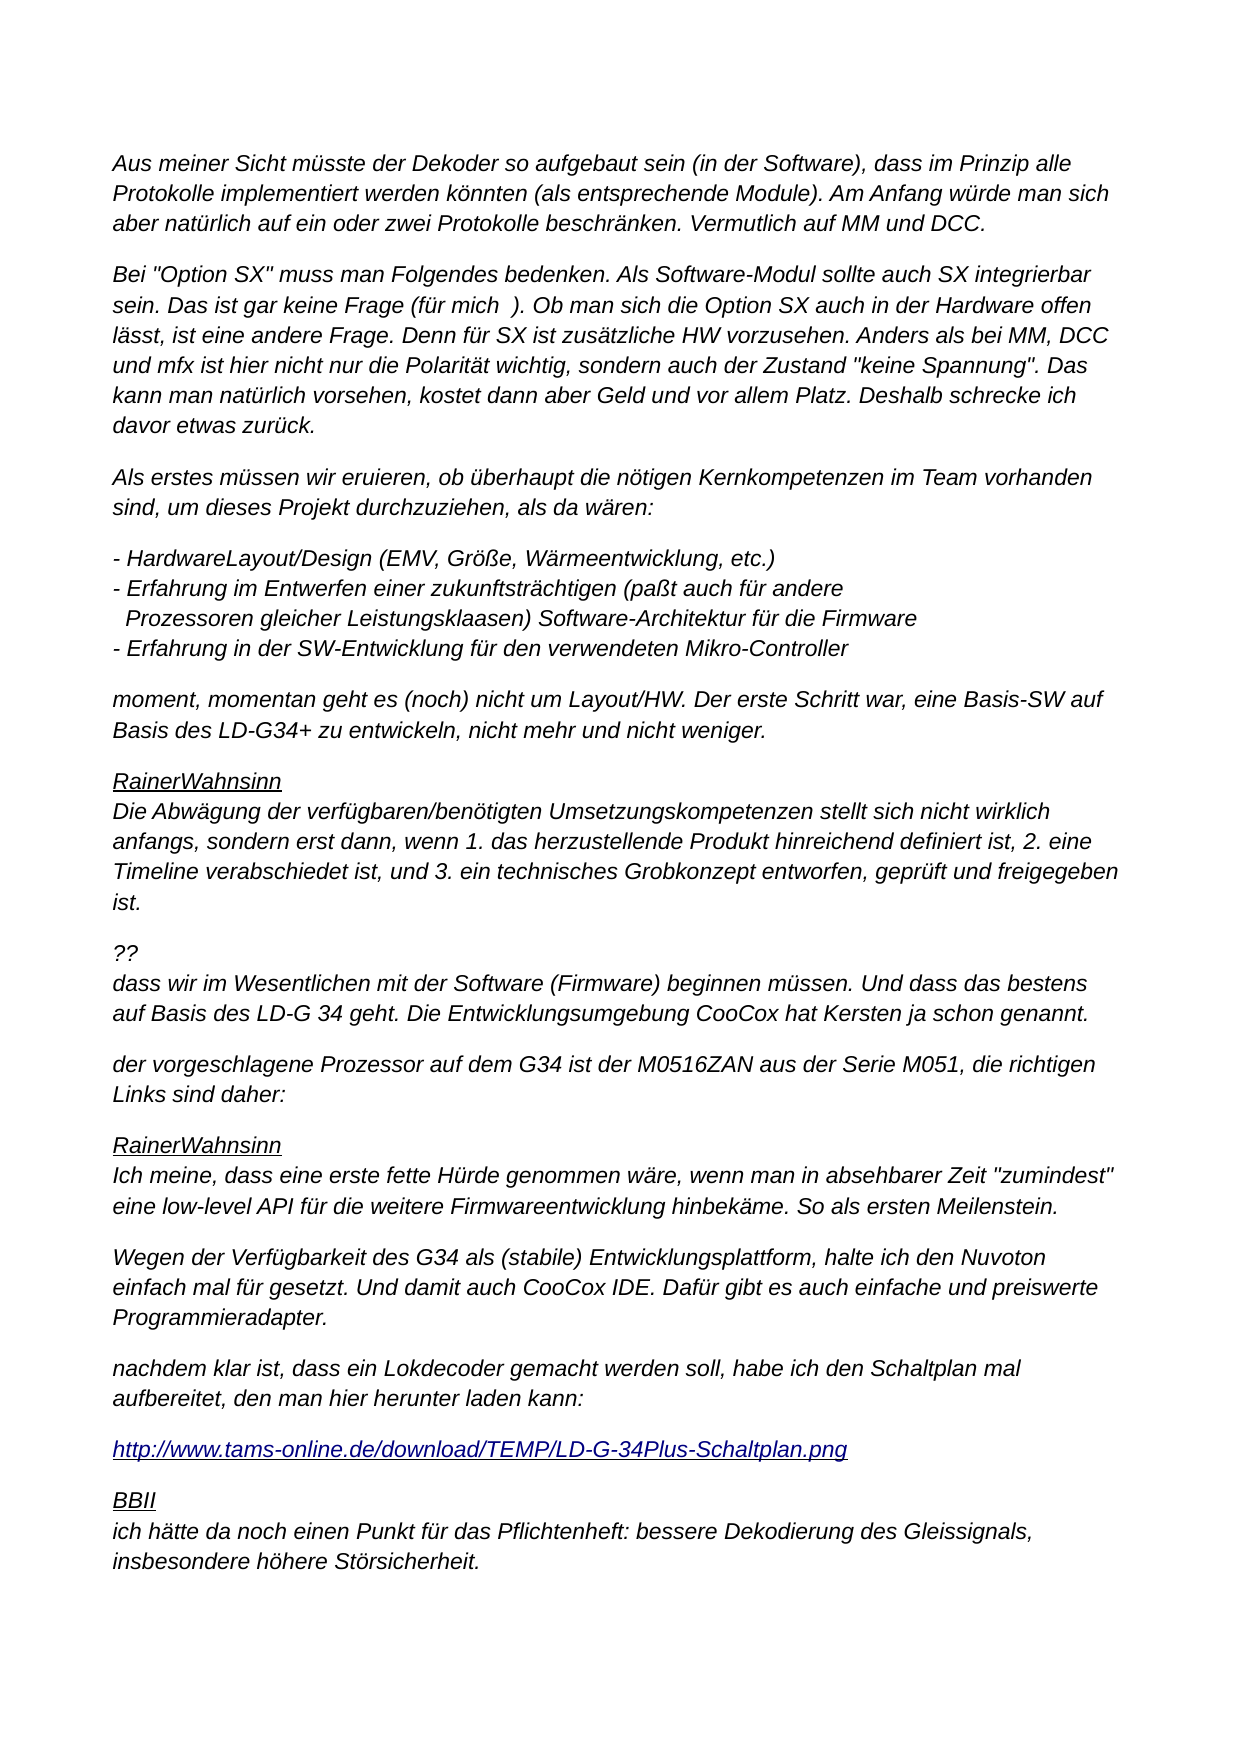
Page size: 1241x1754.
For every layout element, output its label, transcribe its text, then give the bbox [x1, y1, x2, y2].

text Wegen der Verfügbarkeit des G34 als (stabile) Entwicklungsplattform, halte ich den Nuvoton einfach mal für gesetzt. Und damit auch CooCox IDE. Dafür gibt es auch einfache und preiswerte Programmieradapter. [112, 1244, 1128, 1331]
text RainerWahnsinn Die Abwägung der verfügbaren/benötigten Umsetzungskompetenzen stellt sich nicht wirklich anfangs, sondern erst dann, wenn 1. das herzustellende Produkt hinreichend definiert ist, 2. eine Timeline verabschiedet ist, und 3. ein technisches Grobkonzept entworfen, geprüft und freigegeben ist. [112, 768, 1128, 915]
text Bei "Option SX" muss man Folgendes bedenken. Als Software-Modul sollte auch SX integrierbar sein. Das ist gar keine Frage (für mich ). Ob man sich die Option SX auch in der Hardware offen lässt, ist eine andere Frage. Denn für SX ist zusätzliche HW vorzusehen. Anders als bei MM, DCC und mfx ist hier nicht nur die Polarität wichtig, sondern auch der Zustand "keine Spannung". Das kann man natürlich vorsehen, kostet dann aber Geld und vor allem Platz. Deshalb schrecke ich davor etwas zurück. [112, 261, 1128, 439]
text Aus meiner Sicht müsste der Dekoder so aufgebaut sein (in der Software), dass im Prinzip alle Protokolle implementiert werden könnten (als entsprechende Module). Am Anfang würde man sich aber natürlich auf ein oder zwei Protokolle beschränken. Vermutlich auf MM und DCC. [112, 150, 1128, 237]
text moment, momentan geht es (noch) nicht um Layout/HW. Der erste Schritt war, eine Basis-SW auf Basis des LD-G34+ zu entwickeln, nicht mehr und nicht weniger. [112, 686, 1128, 743]
text BBII ich hätte da noch einen Punkt für das Pflichtenheft: bessere Dekodierung des Gleissignals, insbesondere höhere Störsicherheit. [112, 1487, 1128, 1574]
text Als erstes müssen wir eruieren, ob überhaupt die nötigen Kernkompetenzen im Team vorhanden sind, um dieses Projekt durchzuziehen, als da wären: [112, 463, 1128, 520]
text - HardwareLayout/Design (EMV, Größe, Wärmeentwicklung, etc.) - Erfahrung im Entwerfen einer zukunftsträchtigen (paßt auch für andere Prozessoren gleicher Leistungsklaasen) Software-Architektur für die Firmware - Erfahrung in der SW-Entwicklung für den verwendeten Mikro-Controller [112, 545, 1128, 662]
text RainerWahnsinn Ich meine, dass eine erste fette Hürde genommen wäre, wenn man in absehbarer Zeit "zumindest" eine low-level API für die weitere Firmwareentwicklung hinbekäme. So als ersten Meilenstein. [112, 1132, 1128, 1219]
text der vorgeschlagene Prozessor auf dem G34 ist der M0516ZAN aus der Serie M051, die richtigen Links sind daher: [112, 1051, 1128, 1108]
text nachdem klar ist, dass ein Lokdecoder gemacht werden soll, habe ich den Schaltplan mal aufbereitet, den man hier herunter laden kann: [112, 1355, 1128, 1412]
text http://www.tams-online.de/download/TEMP/LD-G-34Plus-Schaltplan.png [112, 1436, 1128, 1463]
text ?? dass wir im Wesentlichen mit der Software (Firmware) beginnen müssen. Und dass das bestens auf Basis des LD-G 34 geht. Die Entwicklungsumgebung CooCox hat Kersten ja schon genannt. [112, 939, 1128, 1026]
